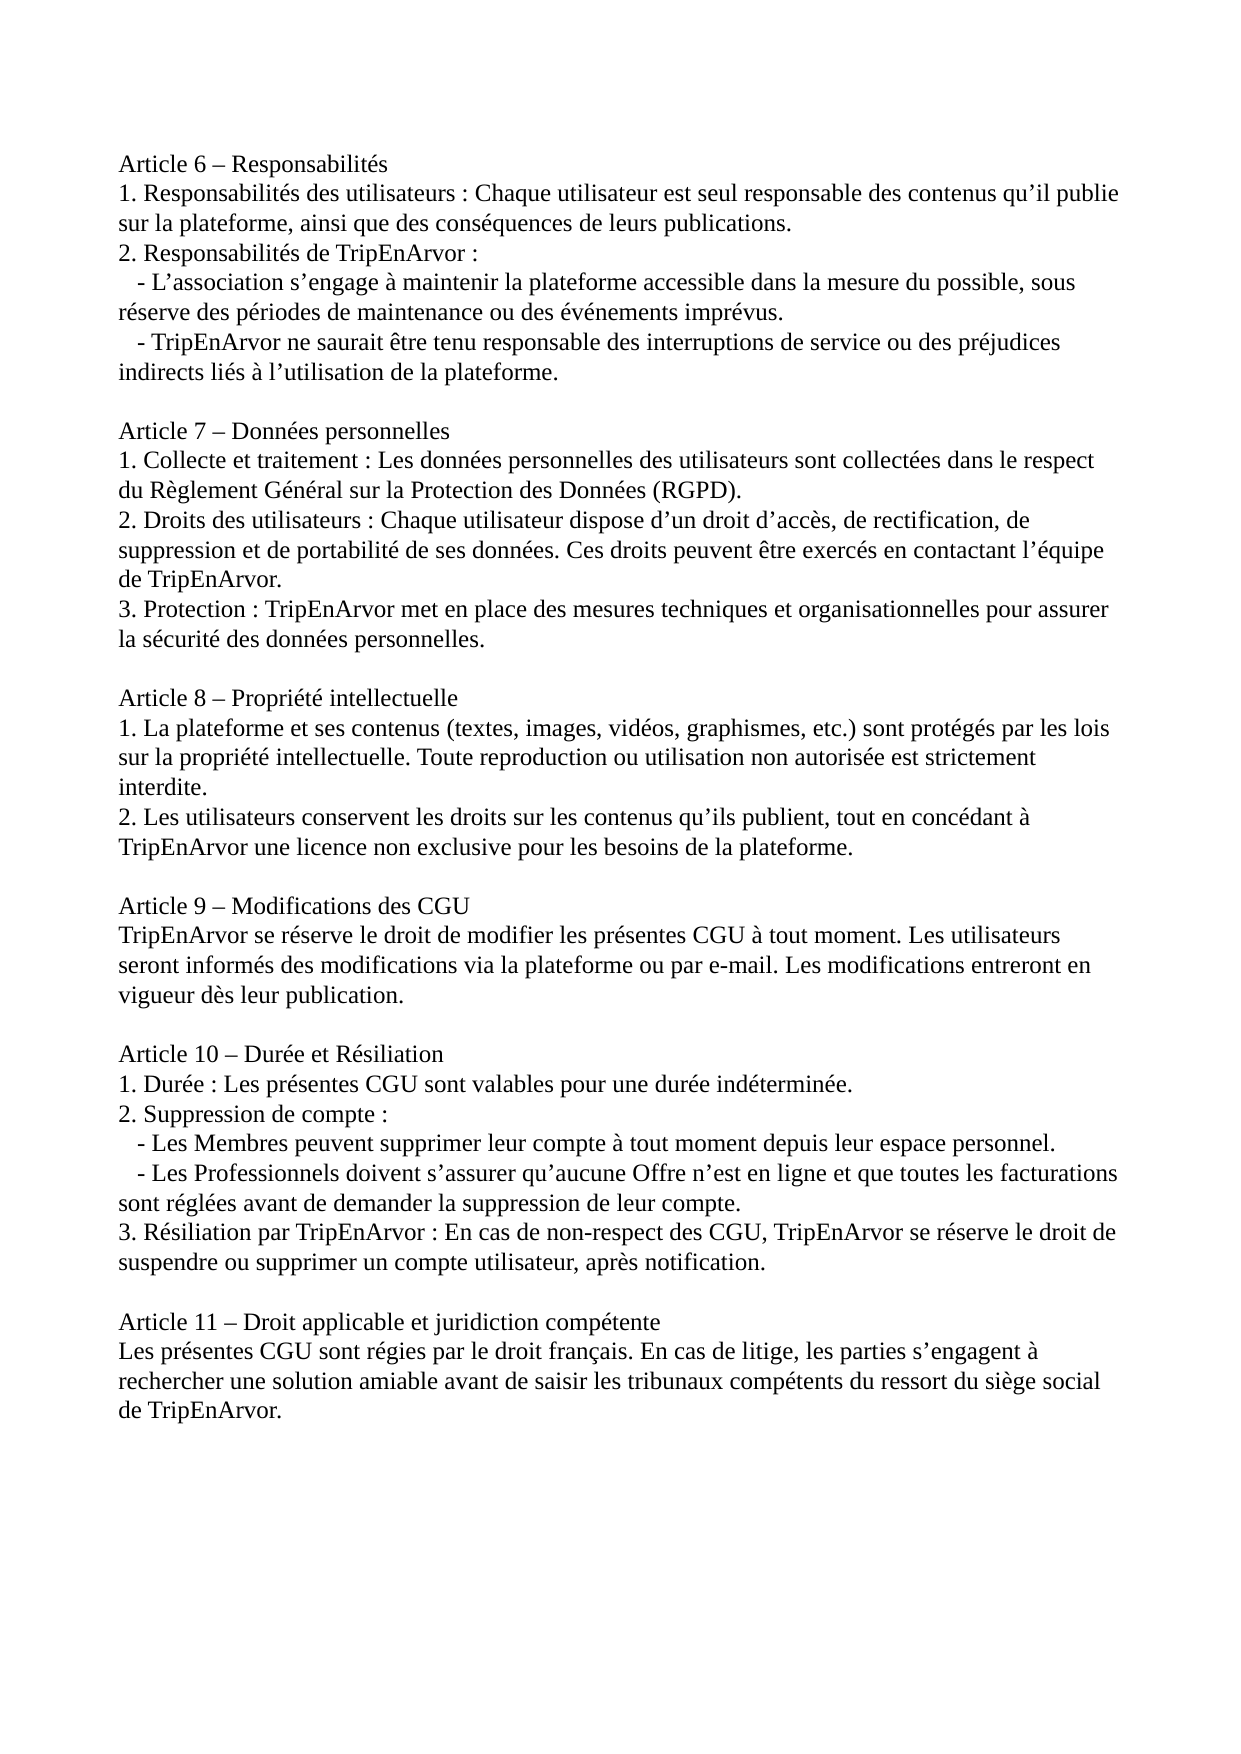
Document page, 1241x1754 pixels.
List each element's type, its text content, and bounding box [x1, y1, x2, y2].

text TripEnArvor se réserve le droit de modifier les présentes CGU à tout moment. Les utilisateurs seront informés des modifications via la plateforme ou par e-mail. Les modifications entreront en vigueur dès leur publication. [118, 920, 1122, 1009]
text Article 10 – Durée et Résiliation [118, 1038, 1122, 1068]
text 2. Suppression de compte : [118, 1098, 1122, 1127]
text Les présentes CGU sont régies par le droit français. En cas de litige, les parties s’engagent à rechercher une solution amiable avant de saisir les tribunaux compétents du ressort du siège social de TripEnArvor. [118, 1335, 1122, 1424]
text 1. Durée : Les présentes CGU sont valables pour une durée indéterminée. [118, 1068, 1122, 1098]
text 1. La plateforme et ses contenus (textes, images, vidéos, graphismes, etc.) sont protégés par les lois sur la propriété intellectuelle. Toute reproduction ou utilisation non autorisée est strictement interdite. [118, 712, 1122, 801]
text 1. Responsabilités des utilisateurs : Chaque utilisateur est seul responsable des contenus qu’il publie sur la plateforme, ainsi que des conséquences de leurs publications. [118, 177, 1122, 237]
text - TripEnArvor ne saurait être tenu responsable des interruptions de service ou des préjudices indirects liés à l’utilisation de la plateforme. [118, 326, 1122, 385]
text 2. Responsabilités de TripEnArvor : [118, 237, 1122, 267]
text - Les Professionnels doivent s’assurer qu’aucune Offre n’est en ligne et que toutes les facturations sont réglées avant de demander la suppression de leur compte. [118, 1157, 1122, 1217]
text 2. Droits des utilisateurs : Chaque utilisateur dispose d’un droit d’accès, de rectification, de suppression et de portabilité de ses données. Ces droits peuvent être exercés en contactant l’équipe de TripEnArvor. [118, 504, 1122, 593]
text - L’association s’engage à maintenir la plateforme accessible dans la mesure du possible, sous réserve des périodes de maintenance ou des événements imprévus. [118, 267, 1122, 326]
text 2. Les utilisateurs conservent les droits sur les contenus qu’ils publient, tout en concédant à TripEnArvor une licence non exclusive pour les besoins de la plateforme. [118, 801, 1122, 860]
text Article 11 – Droit applicable et juridiction compétente [118, 1306, 1122, 1335]
text 3. Protection : TripEnArvor met en place des mesures techniques et organisationnelles pour assurer la sécurité des données personnelles. [118, 593, 1122, 652]
text Article 7 – Données personnelles [118, 415, 1122, 445]
text 3. Résiliation par TripEnArvor : En cas de non-respect des CGU, TripEnArvor se réserve le droit de suspendre ou supprimer un compte utilisateur, après notification. [118, 1217, 1122, 1276]
text Article 9 – Modifications des CGU [118, 890, 1122, 920]
text Article 8 – Propriété intellectuelle [118, 682, 1122, 712]
text Article 6 – Responsabilités [118, 148, 1122, 177]
text 1. Collecte et traitement : Les données personnelles des utilisateurs sont collectées dans le respect du Règlement Général sur la Protection des Données (RGPD). [118, 445, 1122, 504]
text - Les Membres peuvent supprimer leur compte à tout moment depuis leur espace personnel. [118, 1127, 1122, 1157]
